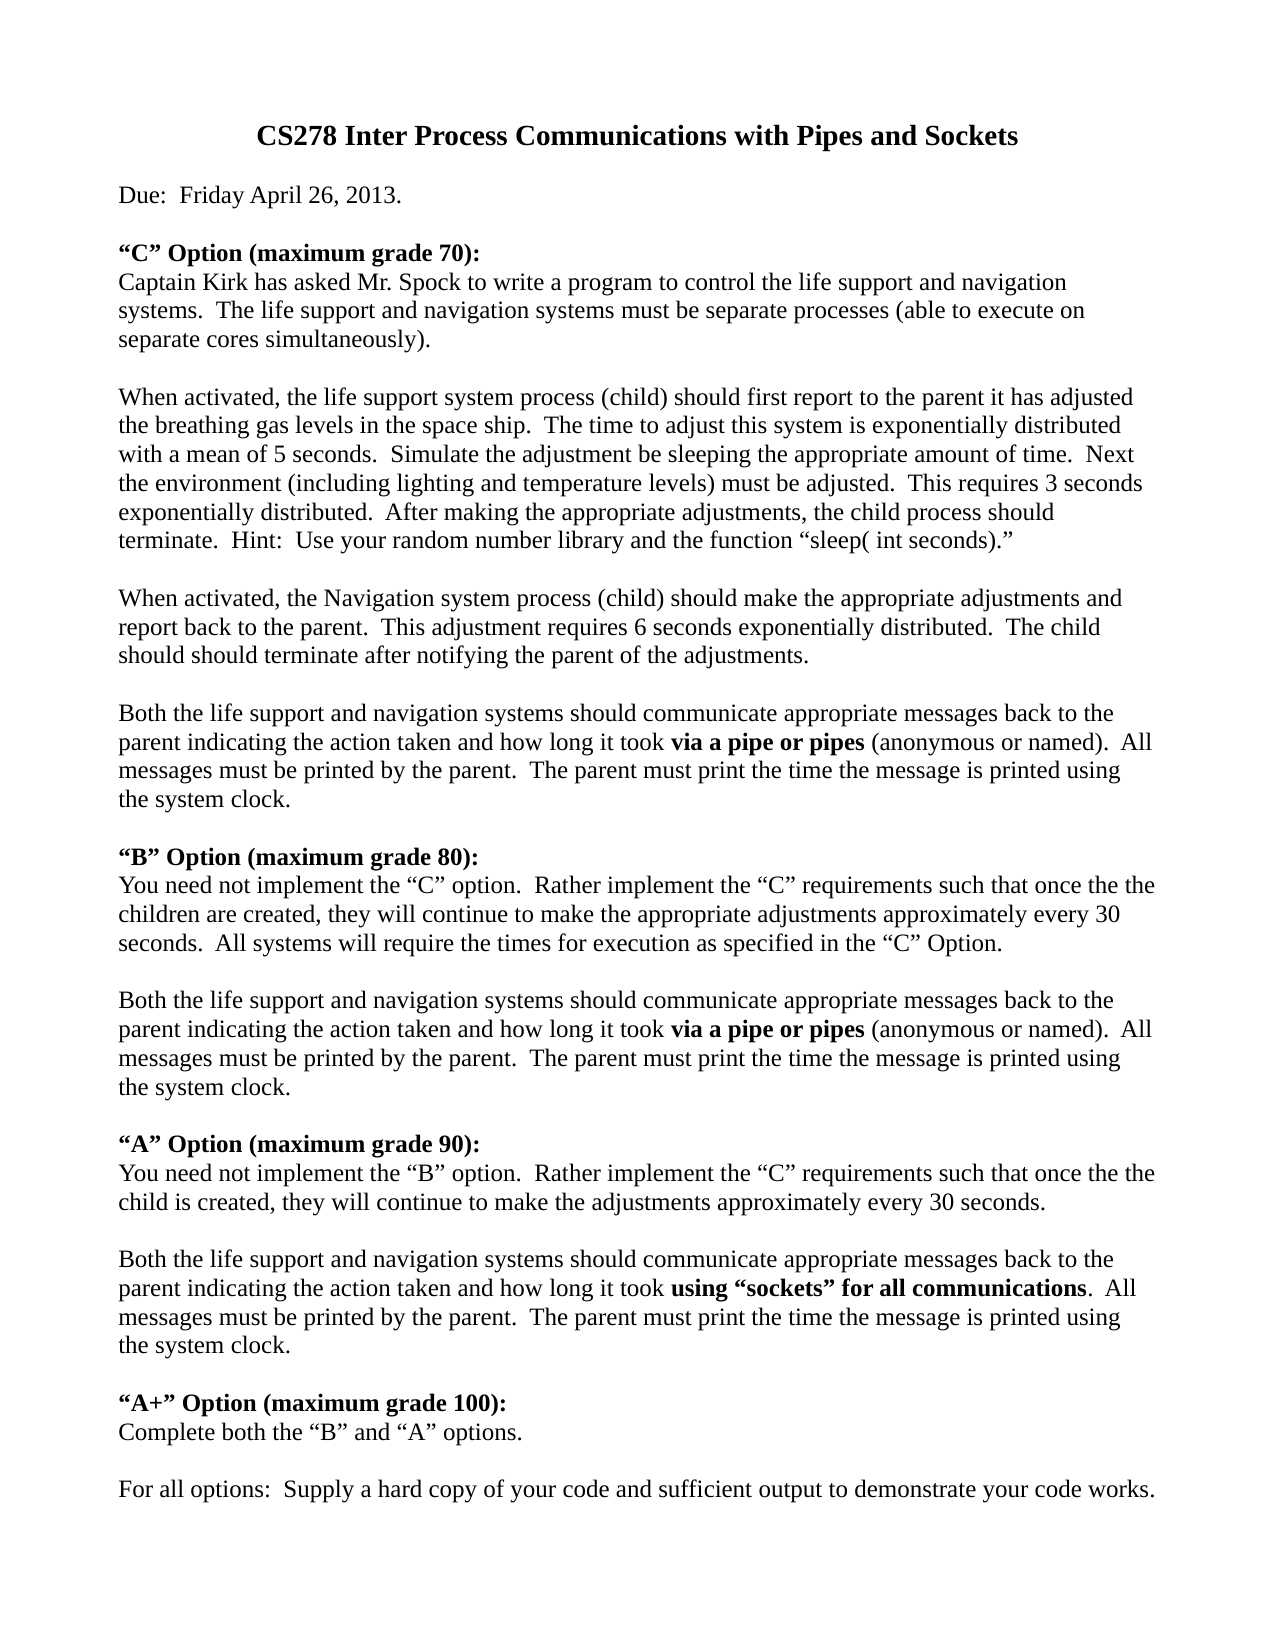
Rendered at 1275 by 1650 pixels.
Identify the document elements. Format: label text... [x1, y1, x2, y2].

text You need not implement the “C” option. Rather implement the “C” requirements such that once the the children are created, they will continue to make the appropriate adjustments approximately every 30 seconds. All systems will require the times for execution as specified in the “C” Option. [118, 870, 1157, 957]
text Both the life support and navigation systems should communicate appropriate messages back to the parent indicating the action taken and how long it took via a pipe or pipes (anonymous or named). All messages must be printed by the parent. The parent must print the time the message is printed using the system clock. [118, 985, 1157, 1100]
text Complete both the “B” and “A” options. [118, 1417, 1157, 1445]
text “B” Option (maximum grade 80): [118, 842, 1157, 870]
text Captain Kirk has asked Mr. Spock to write a program to control the life support and navigation systems. The life support and navigation systems must be separate processes (able to execute on separate cores simultaneously). [118, 267, 1157, 353]
text Both the life support and navigation systems should communicate appropriate messages back to the parent indicating the action taken and how long it took using “sockets” for all communications. All messages must be printed by the parent. The parent must print the time the message is printed using the system clock. [118, 1244, 1157, 1359]
text Both the life support and navigation systems should communicate appropriate messages back to the parent indicating the action taken and how long it took via a pipe or pipes (anonymous or named). All messages must be printed by the parent. The parent must print the time the message is printed using the system clock. [118, 698, 1157, 813]
text CS278 Inter Process Communications with Pipes and Sockets [118, 118, 1157, 152]
text For all options: Supply a hard copy of your code and sufficient output to demonstrate your code works. [118, 1474, 1157, 1503]
text “A+” Option (maximum grade 100): [118, 1388, 1157, 1417]
text You need not implement the “B” option. Rather implement the “C” requirements such that once the the child is created, they will continue to make the adjustments approximately every 30 seconds. [118, 1158, 1157, 1215]
text When activated, the Navigation system process (child) should make the appropriate adjustments and report back to the parent. This adjustment requires 6 seconds exponentially distributed. The child should should terminate after notifying the parent of the adjustments. [118, 583, 1157, 669]
text When activated, the life support system process (child) should first report to the parent it has adjusted the breathing gas levels in the space ship. The time to adjust this system is exponentially distributed with a mean of 5 seconds. Simulate the adjustment be sleeping the appropriate amount of time. Next the environment (including lighting and temperature levels) must be adjusted. This requires 3 seconds exponentially distributed. After making the appropriate adjustments, the child process should terminate. Hint: Use your random number library and the function “sleep( int seconds).” [118, 382, 1157, 554]
text “A” Option (maximum grade 90): [118, 1129, 1157, 1158]
text “C” Option (maximum grade 70): [118, 238, 1157, 267]
text Due: Friday April 26, 2013. [118, 180, 1157, 209]
